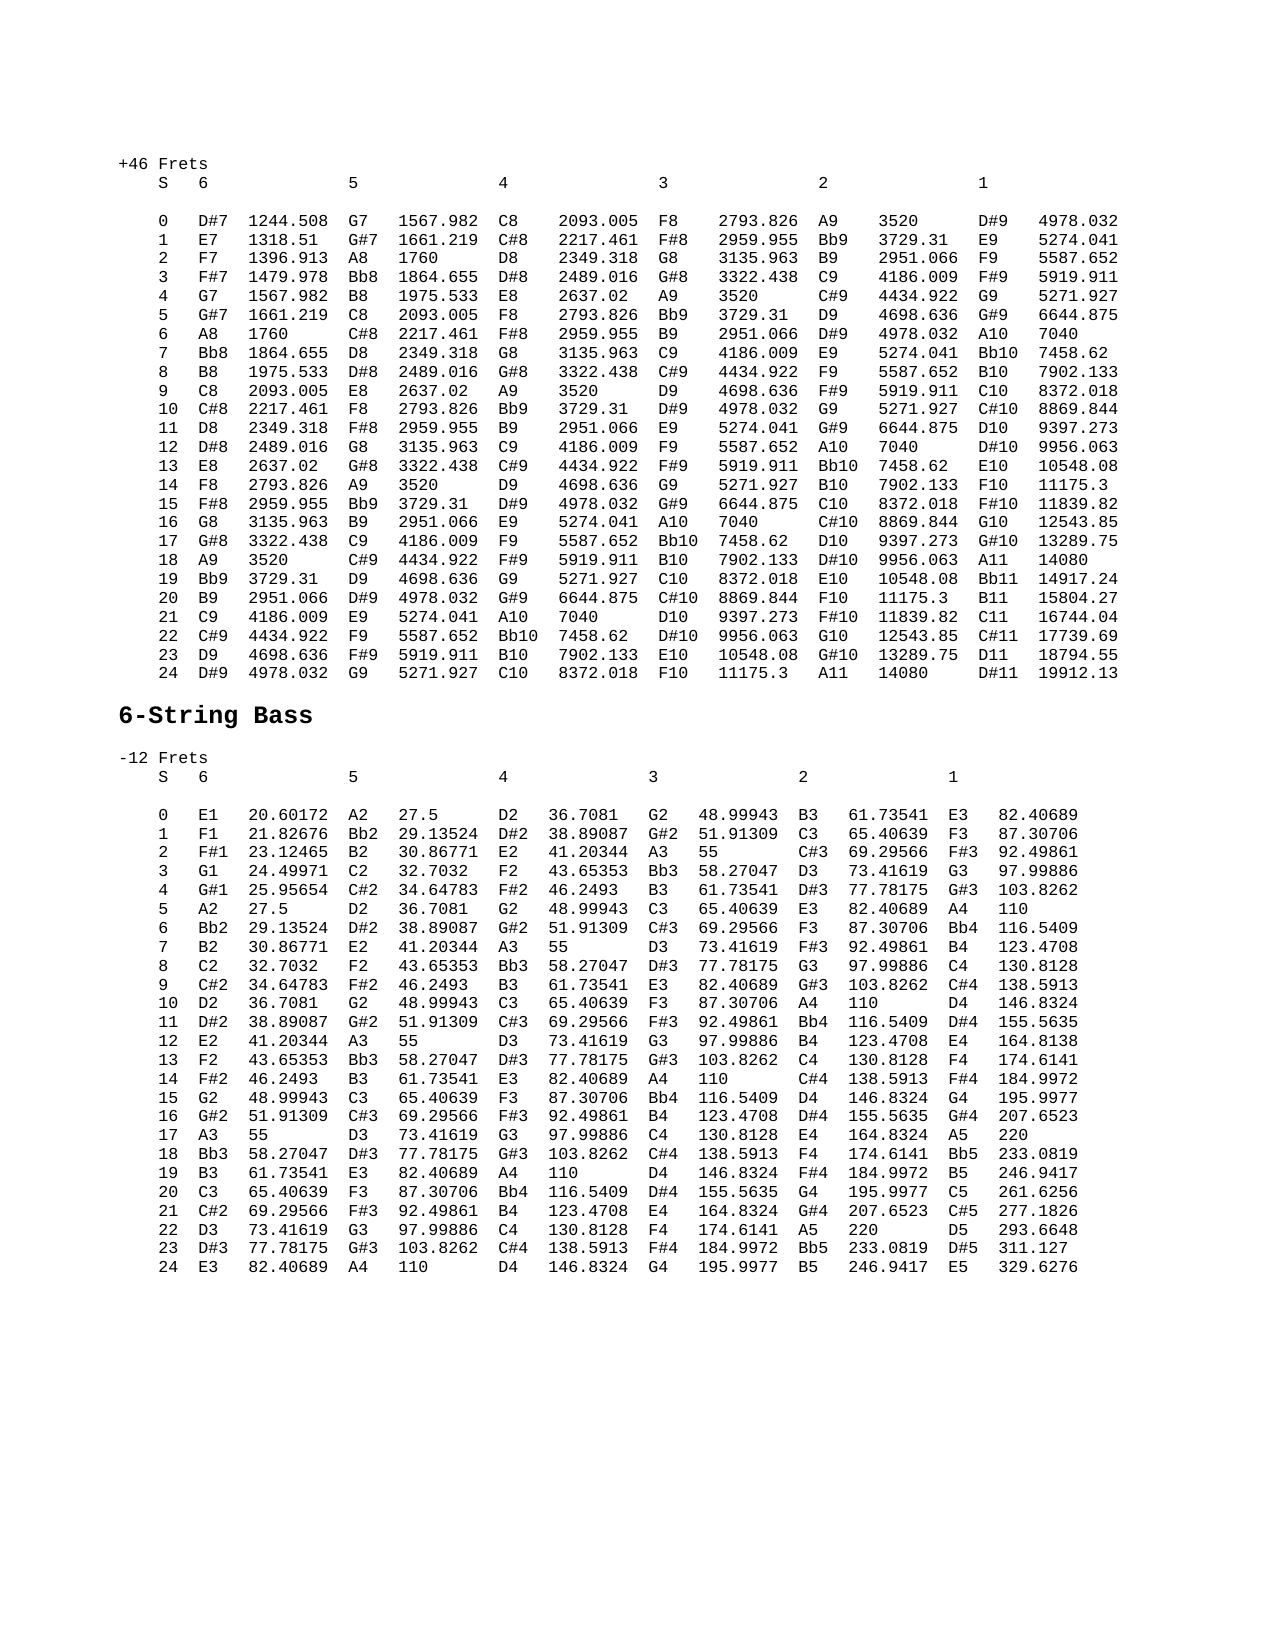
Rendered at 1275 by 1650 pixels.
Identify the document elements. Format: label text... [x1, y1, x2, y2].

text 20 B9 2951.066 D#9 4978.032 G#9 6644.875 C#10 8869.844 F10 11175.3 B11 15804.27 [118, 589, 1157, 608]
text 16 G#2 51.91309 C#3 69.29566 F#3 92.49861 B4 123.4708 D#4 155.5635 G#4 207.6523 [118, 1108, 1157, 1127]
text 23 D#3 77.78175 G#3 103.8262 C#4 138.5913 F#4 184.9972 Bb5 233.0819 D#5 311.127 [118, 1240, 1157, 1259]
text 14 F8 2793.826 A9 3520 D9 4698.636 G9 5271.927 B10 7902.133 F10 11175.3 [118, 476, 1157, 495]
text 1 E7 1318.51 G#7 1661.219 C#8 2217.461 F#8 2959.955 Bb9 3729.31 E9 5274.041 [118, 231, 1157, 250]
text 19 B3 61.73541 E3 82.40689 A4 110 D4 146.8324 F#4 184.9972 B5 246.9417 [118, 1164, 1157, 1183]
text 21 C#2 69.29566 F#3 92.49861 B4 123.4708 E4 164.8324 G#4 207.6523 C#5 277.1826 [118, 1202, 1157, 1221]
text 20 C3 65.40639 F3 87.30706 Bb4 116.5409 D#4 155.5635 G4 195.9977 C5 261.6256 [118, 1183, 1157, 1202]
text 17 G#8 3322.438 C9 4186.009 F9 5587.652 Bb10 7458.62 D10 9397.273 G#10 13289.75 [118, 533, 1157, 552]
text 4 G7 1567.982 B8 1975.533 E8 2637.02 A9 3520 C#9 4434.922 G9 5271.927 [118, 288, 1157, 307]
text 5 A2 27.5 D2 36.7081 G2 48.99943 C3 65.40639 E3 82.40689 A4 110 [118, 901, 1157, 919]
text 24 D#9 4978.032 G9 5271.927 C10 8372.018 F10 11175.3 A11 14080 D#11 19912.13 [118, 665, 1157, 684]
text 9 C#2 34.64783 F#2 46.2493 B3 61.73541 E3 82.40689 G#3 103.8262 C#4 138.5913 [118, 976, 1157, 995]
text 11 D8 2349.318 F#8 2959.955 B9 2951.066 E9 5274.041 G#9 6644.875 D10 9397.273 [118, 420, 1157, 439]
text 7 Bb8 1864.655 D8 2349.318 G8 3135.963 C9 4186.009 E9 5274.041 Bb10 7458.62 [118, 344, 1157, 363]
text 22 C#9 4434.922 F9 5587.652 Bb10 7458.62 D#10 9956.063 G10 12543.85 C#11 17739.69 [118, 627, 1157, 646]
text -12 Frets [118, 750, 1157, 769]
text 19 Bb9 3729.31 D9 4698.636 G9 5271.927 C10 8372.018 E10 10548.08 Bb11 14917.24 [118, 571, 1157, 589]
text 2 F7 1396.913 A8 1760 D8 2349.318 G8 3135.963 B9 2951.066 F9 5587.652 [118, 250, 1157, 269]
text 9 C8 2093.005 E8 2637.02 A9 3520 D9 4698.636 F#9 5919.911 C10 8372.018 [118, 382, 1157, 401]
text S 6 5 4 3 2 1 [118, 769, 1157, 787]
text 14 F#2 46.2493 B3 61.73541 E3 82.40689 A4 110 C#4 138.5913 F#4 184.9972 [118, 1070, 1157, 1089]
text 6-String Bass [118, 703, 1157, 731]
text 21 C9 4186.009 E9 5274.041 A10 7040 D10 9397.273 F#10 11839.82 C11 16744.04 [118, 608, 1157, 627]
text 18 A9 3520 C#9 4434.922 F#9 5919.911 B10 7902.133 D#10 9956.063 A11 14080 [118, 552, 1157, 571]
text 4 G#1 25.95654 C#2 34.64783 F#2 46.2493 B3 61.73541 D#3 77.78175 G#3 103.8262 [118, 882, 1157, 901]
text 8 B8 1975.533 D#8 2489.016 G#8 3322.438 C#9 4434.922 F9 5587.652 B10 7902.133 [118, 363, 1157, 382]
text 2 F#1 23.12465 B2 30.86771 E2 41.20344 A3 55 C#3 69.29566 F#3 92.49861 [118, 844, 1157, 863]
text 10 D2 36.7081 G2 48.99943 C3 65.40639 F3 87.30706 A4 110 D4 146.8324 [118, 995, 1157, 1014]
text 10 C#8 2217.461 F8 2793.826 Bb9 3729.31 D#9 4978.032 G9 5271.927 C#10 8869.844 [118, 401, 1157, 420]
text 24 E3 82.40689 A4 110 D4 146.8324 G4 195.9977 B5 246.9417 E5 329.6276 [118, 1259, 1157, 1278]
text 1 F1 21.82676 Bb2 29.13524 D#2 38.89087 G#2 51.91309 C3 65.40639 F3 87.30706 [118, 825, 1157, 844]
text 0 E1 20.60172 A2 27.5 D2 36.7081 G2 48.99943 B3 61.73541 E3 82.40689 [118, 806, 1157, 825]
text 15 G2 48.99943 C3 65.40639 F3 87.30706 Bb4 116.5409 D4 146.8324 G4 195.9977 [118, 1089, 1157, 1108]
text 17 A3 55 D3 73.41619 G3 97.99886 C4 130.8128 E4 164.8324 A5 220 [118, 1127, 1157, 1146]
text 12 E2 41.20344 A3 55 D3 73.41619 G3 97.99886 B4 123.4708 E4 164.8138 [118, 1033, 1157, 1051]
text 8 C2 32.7032 F2 43.65353 Bb3 58.27047 D#3 77.78175 G3 97.99886 C4 130.8128 [118, 957, 1157, 976]
text 15 F#8 2959.955 Bb9 3729.31 D#9 4978.032 G#9 6644.875 C10 8372.018 F#10 11839.82 [118, 495, 1157, 514]
text 0 D#7 1244.508 G7 1567.982 C8 2093.005 F8 2793.826 A9 3520 D#9 4978.032 [118, 212, 1157, 231]
text 3 G1 24.49971 C2 32.7032 F2 43.65353 Bb3 58.27047 D3 73.41619 G3 97.99886 [118, 863, 1157, 882]
text 5 G#7 1661.219 C8 2093.005 F8 2793.826 Bb9 3729.31 D9 4698.636 G#9 6644.875 [118, 307, 1157, 326]
text 23 D9 4698.636 F#9 5919.911 B10 7902.133 E10 10548.08 G#10 13289.75 D11 18794.55 [118, 646, 1157, 665]
text 3 F#7 1479.978 Bb8 1864.655 D#8 2489.016 G#8 3322.438 C9 4186.009 F#9 5919.911 [118, 269, 1157, 288]
text 12 D#8 2489.016 G8 3135.963 C9 4186.009 F9 5587.652 A10 7040 D#10 9956.063 [118, 439, 1157, 457]
text S 6 5 4 3 2 1 [118, 175, 1157, 193]
text 11 D#2 38.89087 G#2 51.91309 C#3 69.29566 F#3 92.49861 Bb4 116.5409 D#4 155.5635 [118, 1014, 1157, 1033]
text 13 E8 2637.02 G#8 3322.438 C#9 4434.922 F#9 5919.911 Bb10 7458.62 E10 10548.08 [118, 457, 1157, 476]
text 22 D3 73.41619 G3 97.99886 C4 130.8128 F4 174.6141 A5 220 D5 293.6648 [118, 1221, 1157, 1240]
text 18 Bb3 58.27047 D#3 77.78175 G#3 103.8262 C#4 138.5913 F4 174.6141 Bb5 233.0819 [118, 1146, 1157, 1164]
text 7 B2 30.86771 E2 41.20344 A3 55 D3 73.41619 F#3 92.49861 B4 123.4708 [118, 938, 1157, 957]
text +46 Frets [118, 156, 1157, 175]
text 13 F2 43.65353 Bb3 58.27047 D#3 77.78175 G#3 103.8262 C4 130.8128 F4 174.6141 [118, 1051, 1157, 1070]
text 16 G8 3135.963 B9 2951.066 E9 5274.041 A10 7040 C#10 8869.844 G10 12543.85 [118, 514, 1157, 533]
text 6 A8 1760 C#8 2217.461 F#8 2959.955 B9 2951.066 D#9 4978.032 A10 7040 [118, 326, 1157, 344]
text 6 Bb2 29.13524 D#2 38.89087 G#2 51.91309 C#3 69.29566 F3 87.30706 Bb4 116.5409 [118, 919, 1157, 938]
